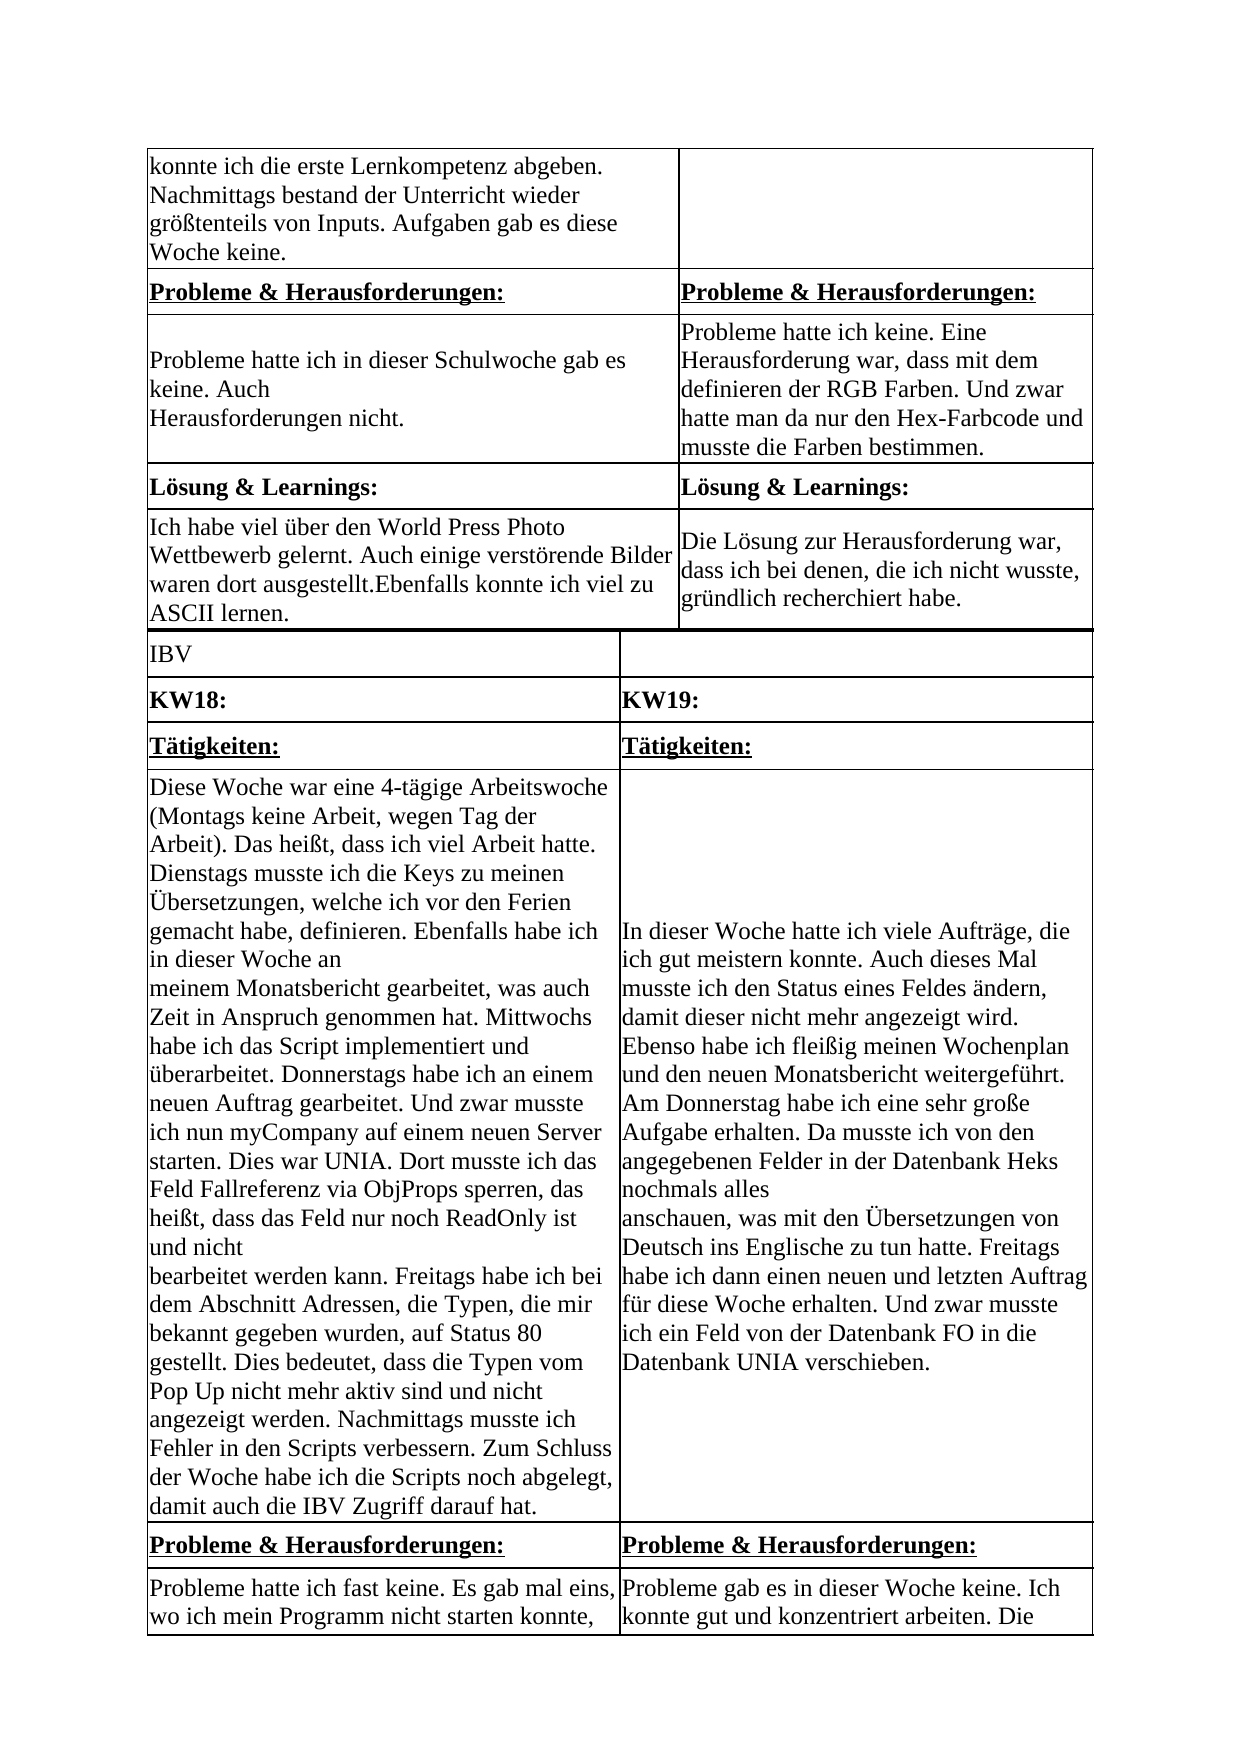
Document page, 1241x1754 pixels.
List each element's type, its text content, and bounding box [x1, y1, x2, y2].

table_cell Probleme & Herausforderungen: [148, 269, 678, 313]
table_cell Lösung & Learnings: [148, 464, 678, 508]
table_cell Tätigkeiten: [621, 723, 1092, 769]
table_cell [680, 149, 1092, 267]
table_cell In dieser Woche hatte ich viele Aufträge, die ich gut meistern konnte. Auch dieses Mal musste ich den Status eines Feldes ändern, damit dieser nicht mehr angezeigt wird. Ebenso habe ich fleißig meinen Wochenplan und den neuen Monatsbericht weitergeführt. Am Donnerstag habe ich eine sehr große Aufgabe erhalten. Da musste ich von den angegebenen Felder in der Datenbank Heks nochmals alles anschauen, was mit den Übersetzungen von Deutsch ins Englische zu tun hatte. Freitags habe ich dann einen neuen und letzten Auftrag für diese Woche erhalten. Und zwar musste ich ein Feld von der Datenbank FO in die Datenbank UNIA verschieben. [621, 770, 1092, 1521]
table_cell konnte ich die erste Lernkompetenz abgeben. Nachmittags bestand der Unterricht wieder größtenteils von Inputs. Aufgaben gab es diese Woche keine. [148, 149, 678, 267]
table_cell Probleme hatte ich fast keine. Es gab mal eins, wo ich mein Programm nicht starten konnte, [148, 1569, 619, 1634]
table_cell Probleme & Herausforderungen: [148, 1523, 619, 1567]
table_cell Diese Woche war eine 4-tägige Arbeitswoche (Montags keine Arbeit, wegen Tag der Arbeit). Das heißt, dass ich viel Arbeit hatte. Dienstags musste ich die Keys zu meinen Übersetzungen, welche ich vor den Ferien gemacht habe, definieren. Ebenfalls habe ich in dieser Woche an meinem Monatsbericht gearbeitet, was auch Zeit in Anspruch genommen hat. Mittwochs habe ich das Script implementiert und überarbeitet. Donnerstags habe ich an einem neuen Auftrag gearbeitet. Und zwar musste ich nun myCompany auf einem neuen Server starten. Dies war UNIA. Dort musste ich das Feld Fallreferenz via ObjProps sperren, das heißt, dass das Feld nur noch ReadOnly ist und nicht bearbeitet werden kann. Freitags habe ich bei dem Abschnitt Adressen, die Typen, die mir bekannt gegeben wurden, auf Status 80 gestellt. Dies bedeutet, dass die Typen vom Pop Up nicht mehr aktiv sind und nicht angezeigt werden. Nachmittags musste ich Fehler in den Scripts verbessern. Zum Schluss der Woche habe ich die Scripts noch abgelegt, damit auch die IBV Zugriff darauf hat. [148, 770, 619, 1521]
table_cell Probleme & Herausforderungen: [621, 1523, 1092, 1567]
table_cell Tätigkeiten: [148, 723, 619, 769]
table_cell Lösung & Learnings: [680, 464, 1092, 508]
table_cell Probleme gab es in dieser Woche keine. Ich konnte gut und konzentriert arbeiten. Die [621, 1569, 1092, 1634]
table_cell KW19: [621, 678, 1092, 721]
table_cell Probleme hatte ich keine. Eine Herausforderung war, dass mit dem definieren der RGB Farben. Und zwar hatte man da nur den Hex-Farbcode und musste die Farben bestimmen. [680, 315, 1092, 462]
table_cell Probleme & Herausforderungen: [680, 269, 1092, 313]
table_header [621, 632, 1092, 676]
table_header IBV [148, 632, 619, 676]
table_cell KW18: [148, 678, 619, 721]
table_cell Probleme hatte ich in dieser Schulwoche gab es keine. Auch Herausforderungen nicht. [148, 315, 678, 462]
table_cell Ich habe viel über den World Press Photo Wettbewerb gelernt. Auch einige verstörende Bilder waren dort ausgestellt.Ebenfalls konnte ich viel zu ASCII lernen. [148, 510, 678, 628]
table_cell Die Lösung zur Herausforderung war, dass ich bei denen, die ich nicht wusste, gründlich recherchiert habe. [680, 510, 1092, 628]
